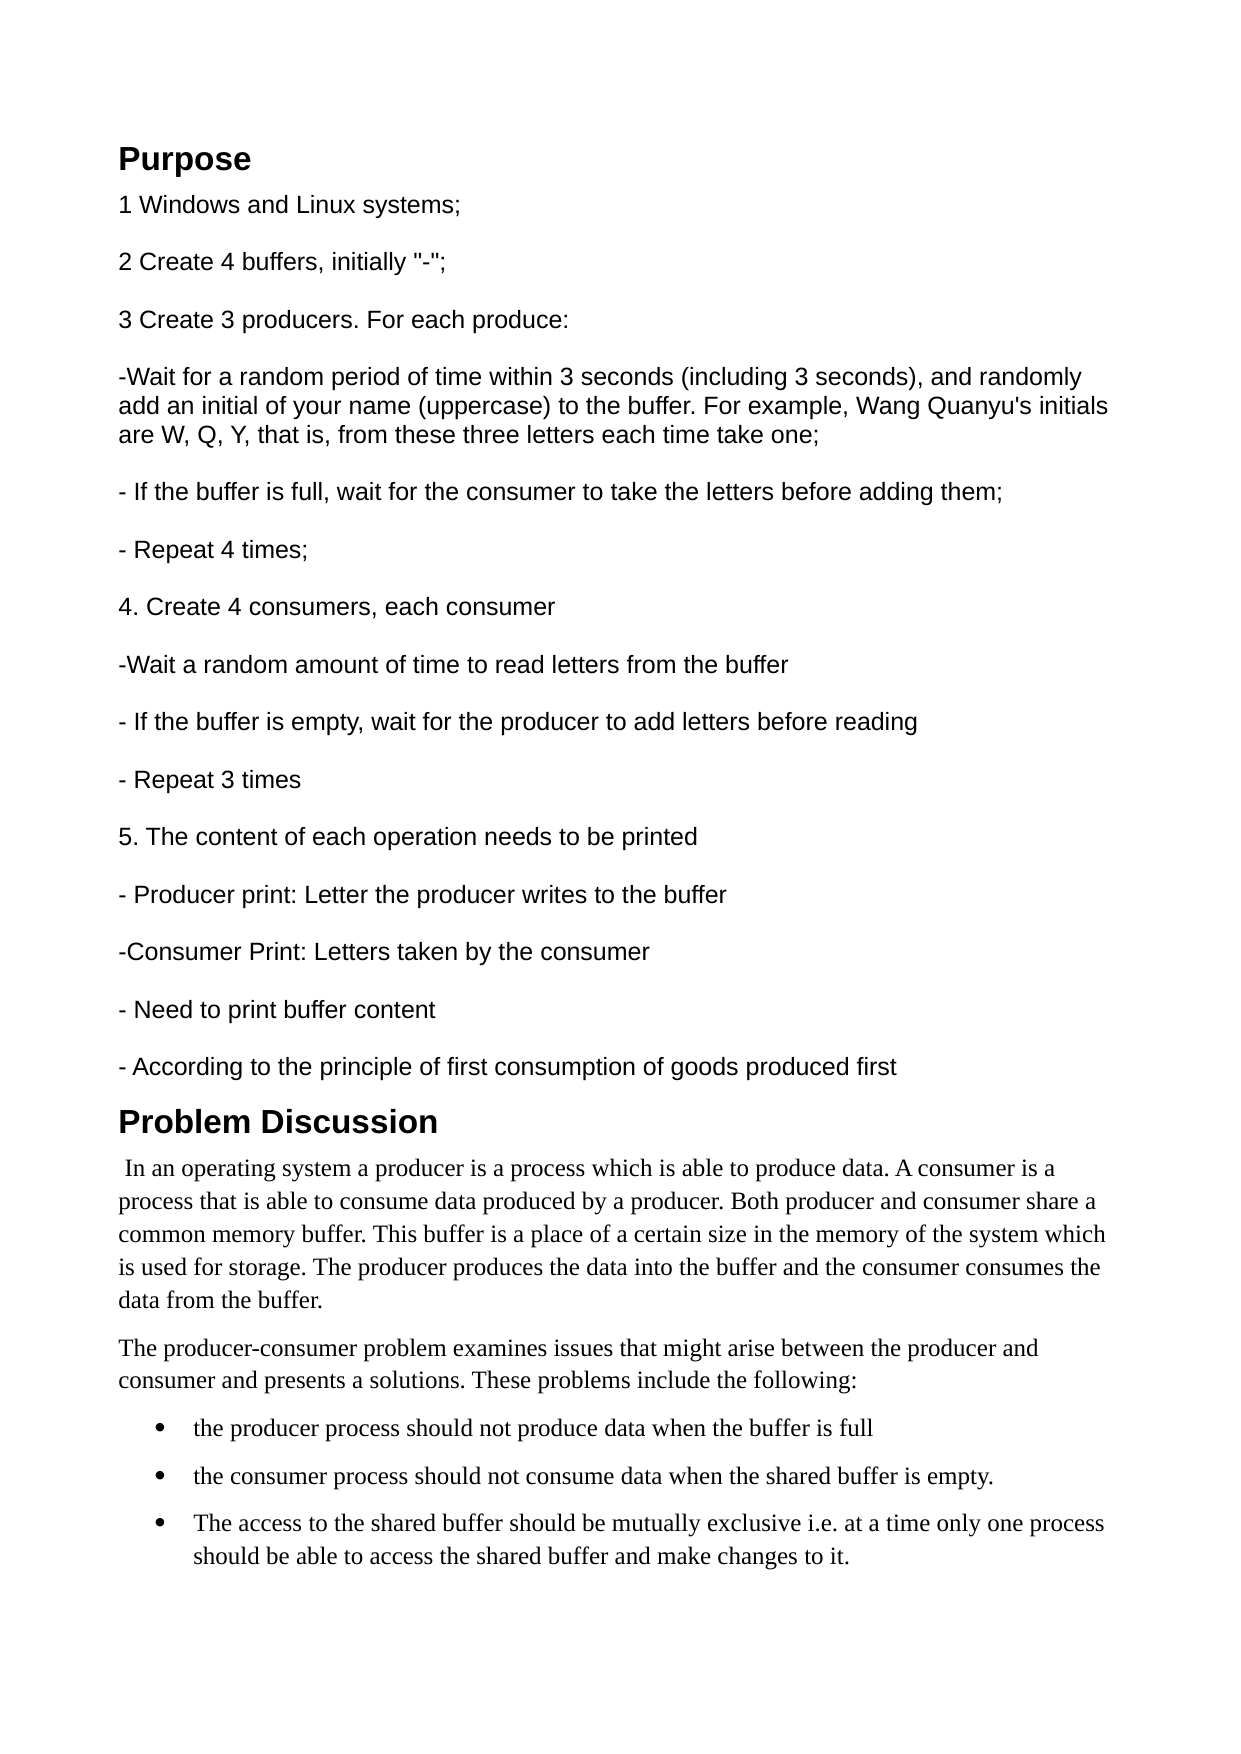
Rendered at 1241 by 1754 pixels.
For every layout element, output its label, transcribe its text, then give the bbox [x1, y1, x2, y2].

text - Repeat 3 times [118, 765, 1122, 794]
text In an operating system a producer is a process which is able to produce data. A consumer is a process that is able to consume data produced by a producer. Both producer and consumer share a common memory buffer. This buffer is a place of a certain size in the memory of the system which is used for storage. The producer produces the data into the buffer and the consumer consumes the data from the buffer. [118, 1153, 1122, 1314]
text -Wait for a random period of time within 3 seconds (including 3 seconds), and randomly add an initial of your name (uppercase) to the buffer. For example, Wang Quanyu's initials are W, Q, Y, that is, from these three letters each time take one; [118, 362, 1122, 449]
subtitle Problem Discussion [118, 1102, 1122, 1140]
text -Consumer Print: Letters taken by the consumer [118, 937, 1122, 966]
text - According to the principle of first consumption of goods produced first [118, 1052, 1122, 1081]
text 4. Create 4 consumers, each consumer [118, 592, 1122, 621]
text - Need to print buffer content [118, 995, 1122, 1024]
text - Producer print: Letter the producer writes to the buffer [118, 880, 1122, 909]
text 2 Create 4 buffers, initially "-"; [118, 247, 1122, 276]
text -Wait a random amount of time to read letters from the buffer [118, 650, 1122, 679]
text - Repeat 4 times; [118, 535, 1122, 564]
subtitle Purpose [118, 139, 1122, 177]
text 5. The content of each operation needs to be printed [118, 822, 1122, 851]
text - If the buffer is empty, wait for the producer to add letters before reading [118, 707, 1122, 736]
list the producer process should not produce data when the buffer is full [156, 1413, 1122, 1442]
text - If the buffer is full, wait for the consumer to take the letters before adding them; [118, 477, 1122, 506]
text The producer-consumer problem examines issues that might arise between the producer and consumer and presents a solutions. These problems include the following: [118, 1333, 1122, 1394]
list the consumer process should not consume data when the shared buffer is empty. [156, 1461, 1122, 1489]
list The access to the shared buffer should be mutually exclusive i.e. at a time only one process should be able to access the shared buffer and make changes to it. [156, 1508, 1122, 1570]
text 3 Create 3 producers. For each produce: [118, 305, 1122, 334]
text 1 Windows and Linux systems; [118, 190, 1122, 219]
